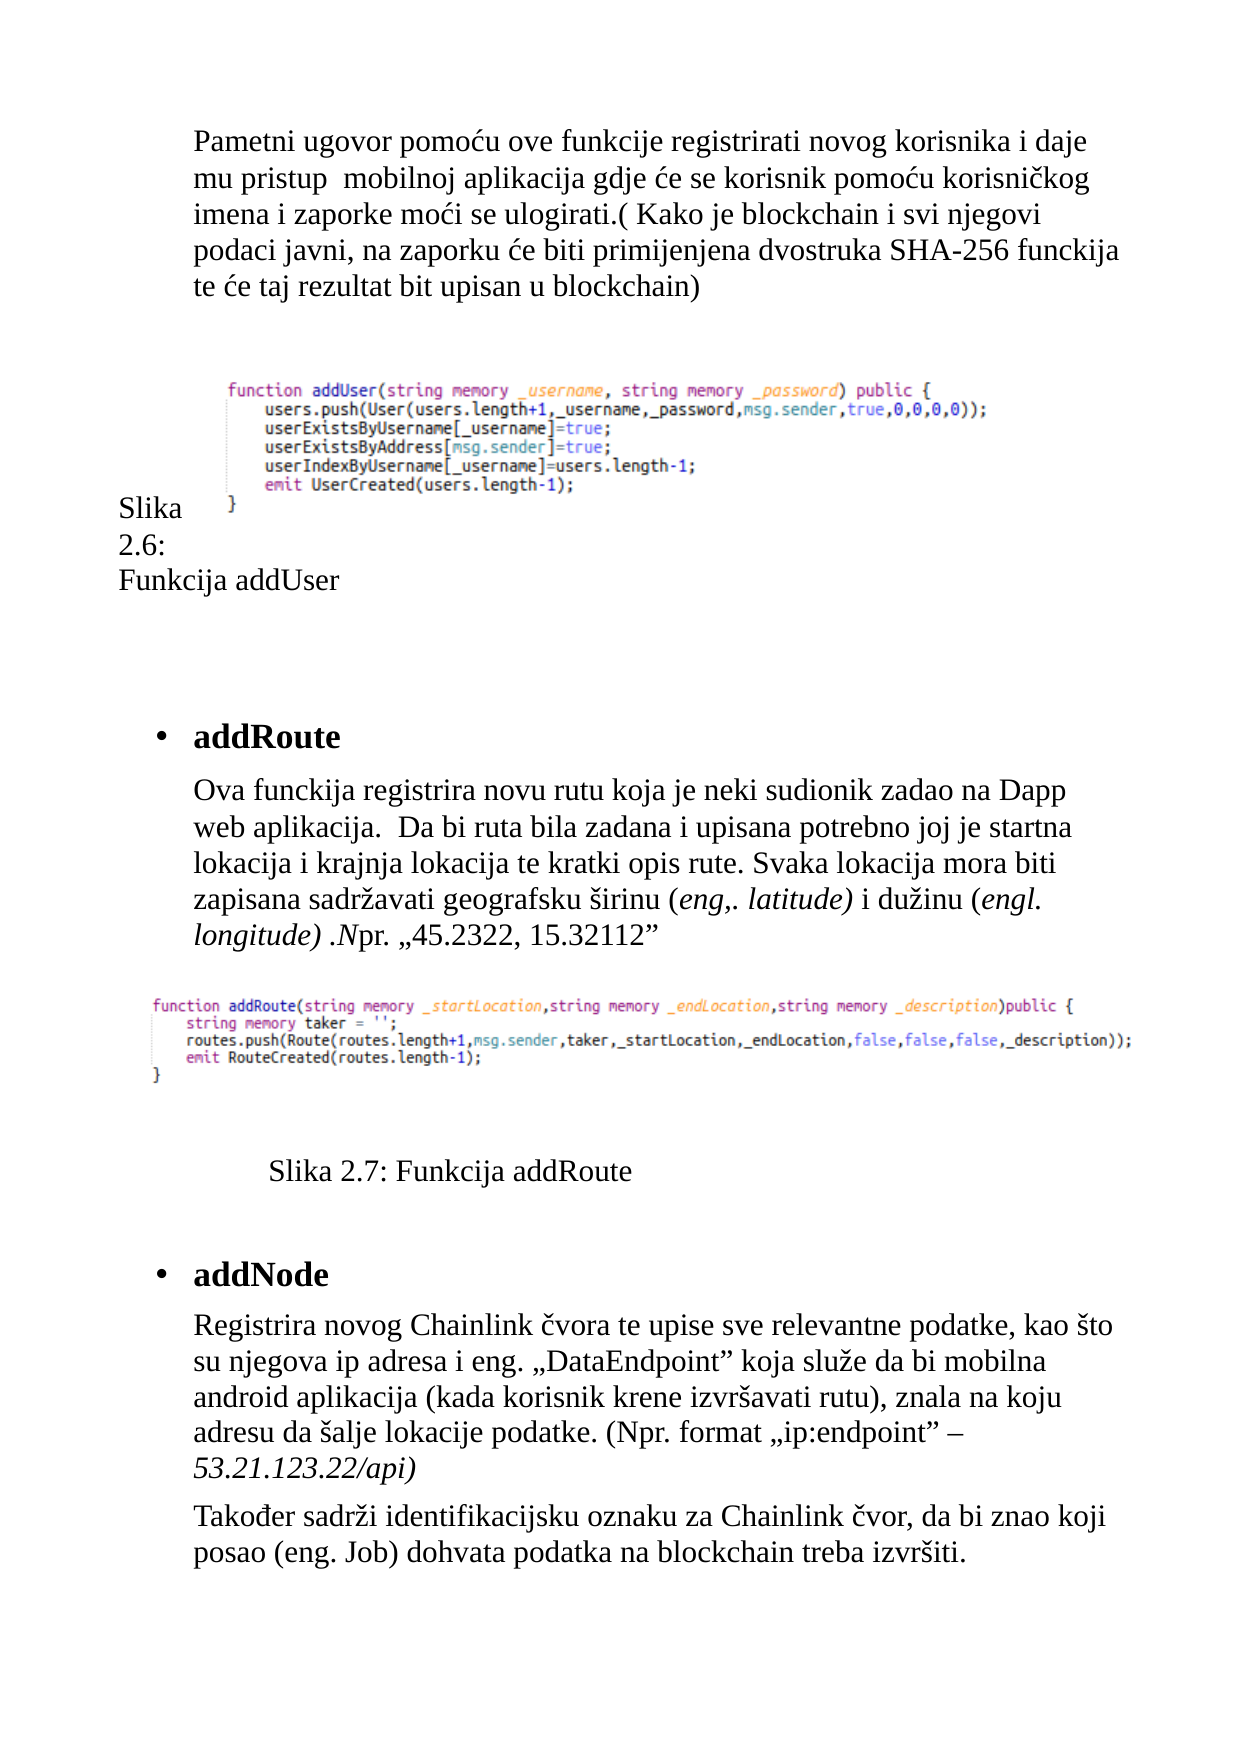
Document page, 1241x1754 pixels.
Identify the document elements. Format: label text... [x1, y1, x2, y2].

picture [212, 360, 1028, 527]
text Pametni ugovor pomoću ove funkcije registrirati novog korisnika i daje mu pristup mobilnoj aplikacija gdje će se korisnik pomoću korisničkog imena i zaporke moći se ulogirati.( Kako je blockchain i svi njegovi podaci javni, na zaporku će biti primijenjena dvostruka SHA-256 funckija te će taj rezultat bit upisan u blockchain) [118, 118, 1122, 303]
text Slika 2.6: Funkcija addUser [118, 367, 1122, 598]
list addRoute [156, 715, 1122, 756]
picture [147, 993, 1152, 1096]
text Slika 2.7: Funkcija addRoute [118, 1148, 1122, 1189]
list Također sadrži identifikacijsku oznaku za Chainlink čvor, da bi znao koji posao (eng. Job) dohvata podatka na blockchain treba izvršiti. [156, 1497, 1122, 1569]
text Ova funckija registrira novu rutu koja je neki sudionik zadao na Dapp web aplikacija. Da bi ruta bila zadana i upisana potrebno joj je startna lokacija i krajnja lokacija te kratki opis rute. Svaka lokacija mora biti zapisana sadržavati geografsku širinu (eng,. latitude) i dužinu (engl. longitude) .Npr. „45.2322, 15.32112” [118, 768, 1122, 952]
list Registrira novog Chainlink čvora te upise sve relevantne podatke, kao što su njegova ip adresa i eng. „DataEndpoint” koja služe da bi mobilna android aplikacija (kada korisnik krene izvršavati rutu), znala na koju adresu da šalje lokacije podatke. (Npr. format „ip:endpoint” – 53.21.123.22/api) [156, 1306, 1122, 1486]
list addNode [156, 1253, 1122, 1294]
